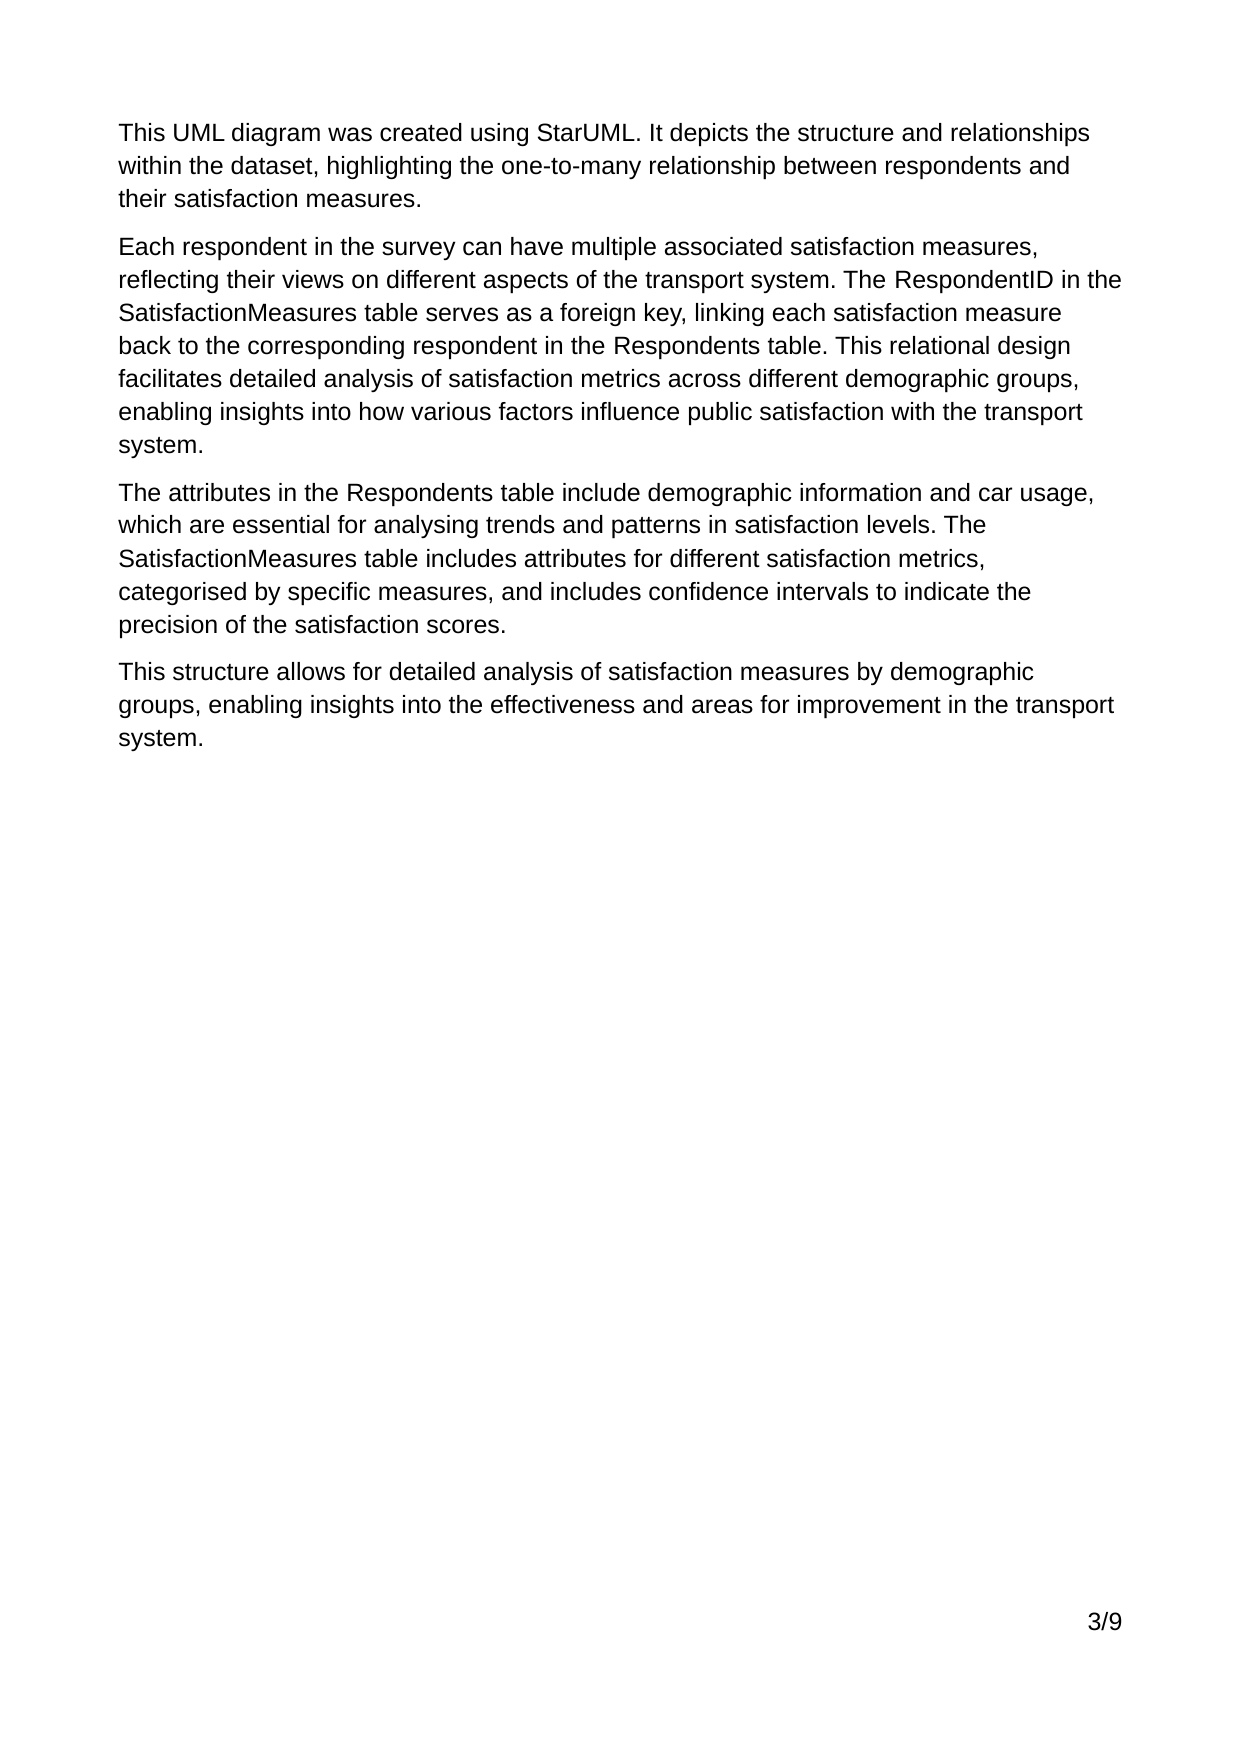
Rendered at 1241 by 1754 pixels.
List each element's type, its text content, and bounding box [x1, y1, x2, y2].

text Each respondent in the survey can have multiple associated satisfaction measures, reflecting their views on different aspects of the transport system. The RespondentID in the SatisfactionMeasures table serves as a foreign key, linking each satisfaction measure back to the corresponding respondent in the Respondents table. This relational design facilitates detailed analysis of satisfaction metrics across different demographic groups, enabling insights into how various factors influence public satisfaction with the transport system. [118, 232, 1122, 459]
text This UML diagram was created using StarUML. It depicts the structure and relationships within the dataset, highlighting the one-to-many relationship between respondents and their satisfaction measures. [118, 118, 1122, 213]
text The attributes in the Respondents table include demographic information and car usage, which are essential for analysing trends and patterns in satisfaction levels. The SatisfactionMeasures table includes attributes for different satisfaction metrics, categorised by specific measures, and includes confidence intervals to indicate the precision of the satisfaction scores. [118, 477, 1122, 638]
text This structure allows for detailed analysis of satisfaction measures by demographic groups, enabling insights into the effectiveness and areas for improvement in the transport system. [118, 657, 1122, 752]
